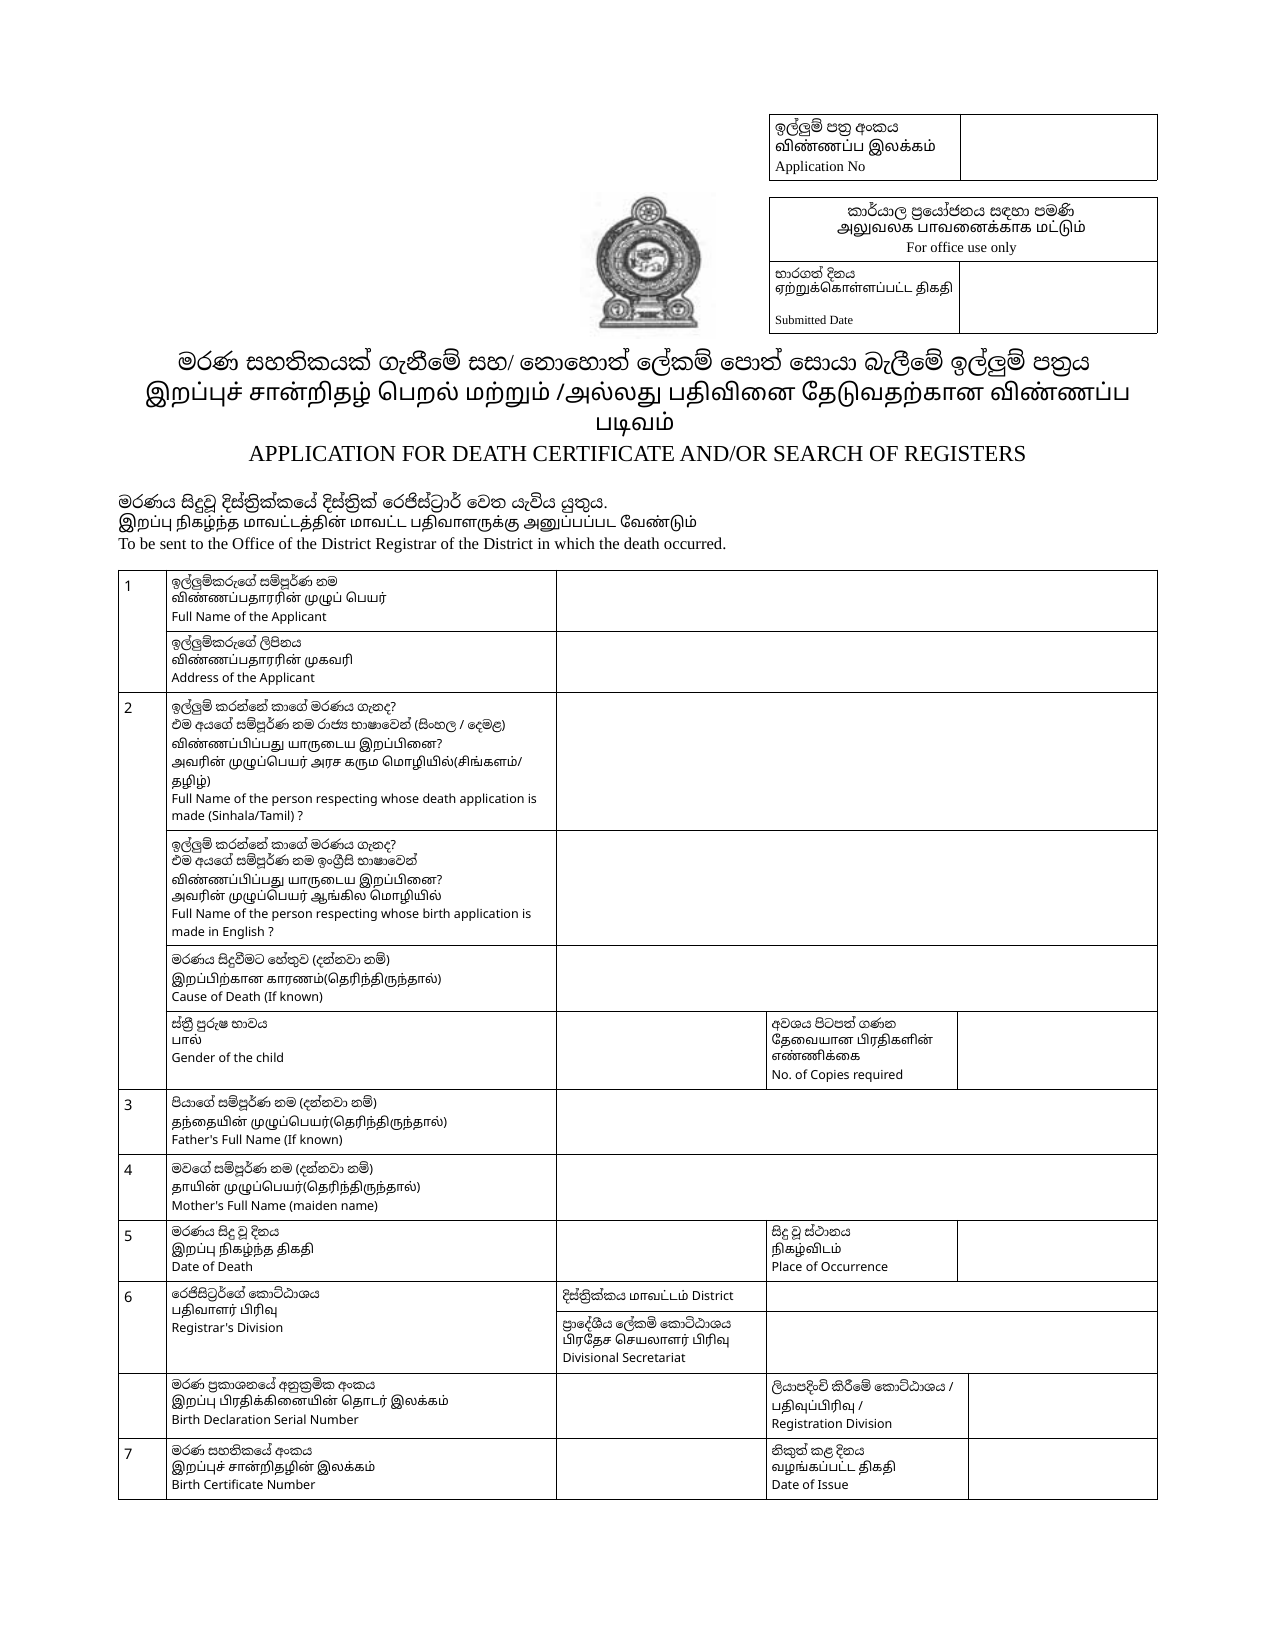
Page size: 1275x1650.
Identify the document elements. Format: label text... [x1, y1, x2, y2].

table_cell [969, 1439, 1157, 1499]
table_cell [557, 1221, 766, 1281]
table_cell [767, 1312, 1157, 1372]
picture [579, 192, 717, 339]
table_cell ඉල්ලුම් කරන්නේ කාගේ මරණය ගැනද? එම අයගේ සම්පූර්ණ නම රාජ්‍ය භාෂාවෙන් (සිංහල / දෙමළ) விண்ணப்பிப்பது யாருடைய இறப்பினை? அவரின் முழுப்பெயர் அரச கரும மொழியில்(சிங்களம்/ தழிழ்) Full Name of the person respecting whose death application is made (Sinhala/Tamil) ? [167, 693, 556, 830]
table_cell [557, 1012, 766, 1089]
table_cell මරණය සිදු වූ දිනය இறப்பு நிகழ்ந்த திகதி Date of Death [167, 1221, 556, 1281]
table_cell 7 [119, 1439, 166, 1499]
table_cell [557, 1090, 1157, 1154]
table_cell ස්ත්‍රී පුරුෂ භාවය பால் Gender of the child [167, 1012, 556, 1089]
table_cell [960, 262, 1157, 332]
table_cell 5 [119, 1221, 166, 1281]
table_cell මරණ සහතිකයේ අංකය இறப்புச் சான்றிதழின் இலக்கம் Birth Certificate Number [167, 1439, 556, 1499]
table_cell අවශ‍ය පිටපත් ගණන தேவையான பிரதிகளின் எண்ணிக்கை No. of Copies required [767, 1012, 957, 1089]
table_cell [557, 946, 1157, 1011]
table_header [557, 571, 1157, 631]
table_cell මරණ ප්‍රකාශනයේ අනුක්‍රමික අංකය இறப்பு பிரதிக்கினையின் தொடர் இலக்கம் Birth Declaration Serial Number [167, 1374, 556, 1438]
table_cell රෙජිසිට්‍රර්ගේ කොට්ඨාශය பதிவாளர் பிரிவு Registrar's Division [167, 1282, 556, 1372]
table_cell [767, 1282, 1157, 1311]
table_cell [557, 831, 1157, 945]
table_cell [557, 693, 1157, 830]
table_cell ලියාපදිංචි කිරීමේ කොට්ඨාශය / பதிவுப்பிரிவு / Registration Division [767, 1374, 968, 1438]
table_cell [958, 1012, 1157, 1089]
table_cell සිදු වූ ස්ථානය நிகழ்விடம் Place of Occurrence [767, 1221, 957, 1281]
table_cell 2 [119, 693, 166, 1089]
table_cell [119, 1374, 166, 1438]
table_cell පියාගේ සම්පූර්ණ නම (දන්නවා නම්) தந்தையின் முழுப்பெயர்(தெரிந்திருந்தால்) Father's Full Name (If known) [167, 1090, 556, 1154]
table_cell ප්‍රාදේශීය ලේකමි කොටිඨාශය பிரதேச செயலாளர் பிரிவு Divisional Secretariat [557, 1312, 766, 1372]
table_cell දිස්ත්‍රික්කය மாவட்டம் District [557, 1282, 766, 1311]
table_cell [557, 1439, 766, 1499]
table_cell [557, 1155, 1157, 1220]
text මරණය සිදුවූ දිස්ත්‍රික්කයේ දිස්ත්‍රික් රෙජිස්ට්‍රාර් වෙත යැවිය යුතුය. இறப்பு நிகழ்ந்த மாவட்டத்தின் மாவட்ட பதிவாளருக்கு அனுப்பப்பட வேண்டும் To be sent to the Office of the District Registrar of the District in which the death occurred. [118, 493, 1157, 553]
table_cell ඉල්ලුම්කරුගේ ලිපිනය விண்ணப்பதாரரின் முகவரி Address of the Applicant [167, 632, 556, 692]
table_cell මරණය සිදුවීමට හේතුව (දන්නවා නම්) இறப்பிற்கான காரணம்(தெரிந்திருந்தால்) Cause of Death (If known) [167, 946, 556, 1011]
table_cell 4 [119, 1155, 166, 1220]
table_cell මවගේ සම්පූර්ණ නම (දන්නවා නම්) தாயின் முழுப்பெயர்(தெரிந்திருந்தால்) Mother's Full Name (maiden name) [167, 1155, 556, 1220]
table_header ඉල්ලුම් පත්‍ර අංකය விண்ணப்ப இலக்கம் Application No [770, 115, 960, 180]
table_cell [557, 1374, 766, 1438]
table_cell 3 [119, 1090, 166, 1154]
table_cell [969, 1374, 1157, 1438]
table_header [961, 115, 1157, 180]
table_cell ඉල්ලුම් කරන්නේ කාගේ මරණය ගැනද? එම අයගේ සම්පූර්ණ නම ඉංග්‍රීසි භාෂාවෙන් விண்ணப்பிப்பது யாருடைய இறப்பினை? அவரின் முழுப்பெயர் ஆங்கில மொழியில் Full Name of the person respecting whose birth application is made in English ? [167, 831, 556, 945]
table_header කාර්යාල ප්‍රයෝජනය සඳහා පමණි அலுவலக பாவனைக்காக மட்டும் For office use only [770, 198, 1157, 261]
table_cell 6 [119, 1282, 166, 1372]
table_cell [958, 1221, 1157, 1281]
table_cell භාරගත් දිනය ஏற்றுக்கொள்ளப்பட்ட திகதி Submitted Date [770, 262, 959, 332]
text මරණ සහතිකයක් ගැනීමේ සහ/ නොහොත් ලේකම් පොත් සොයා බැලීමේ ඉල්ලුම් පත්‍රය இறப்புச் சான்றிதழ் பெறல் மற்றும் /அல்லது பதிவினை தேடுவதற்கான விண்ணப்ப படிவம் APPLICATION FOR DEATH CERTIFICATE AND/OR SEARCH OF REGISTERS [118, 349, 1157, 493]
table_header 1 [119, 571, 166, 692]
table_cell නිකුත් කළ දිනය வழங்கப்பட்ட திகதி Date of Issue [767, 1439, 968, 1499]
table_cell [557, 632, 1157, 692]
table_header ඉල්ලුම්කරුගේ සම්පූර්ණ නම விண்ணப்பதாரரின் முழுப் பெயர் Full Name of the Applicant [167, 571, 556, 631]
